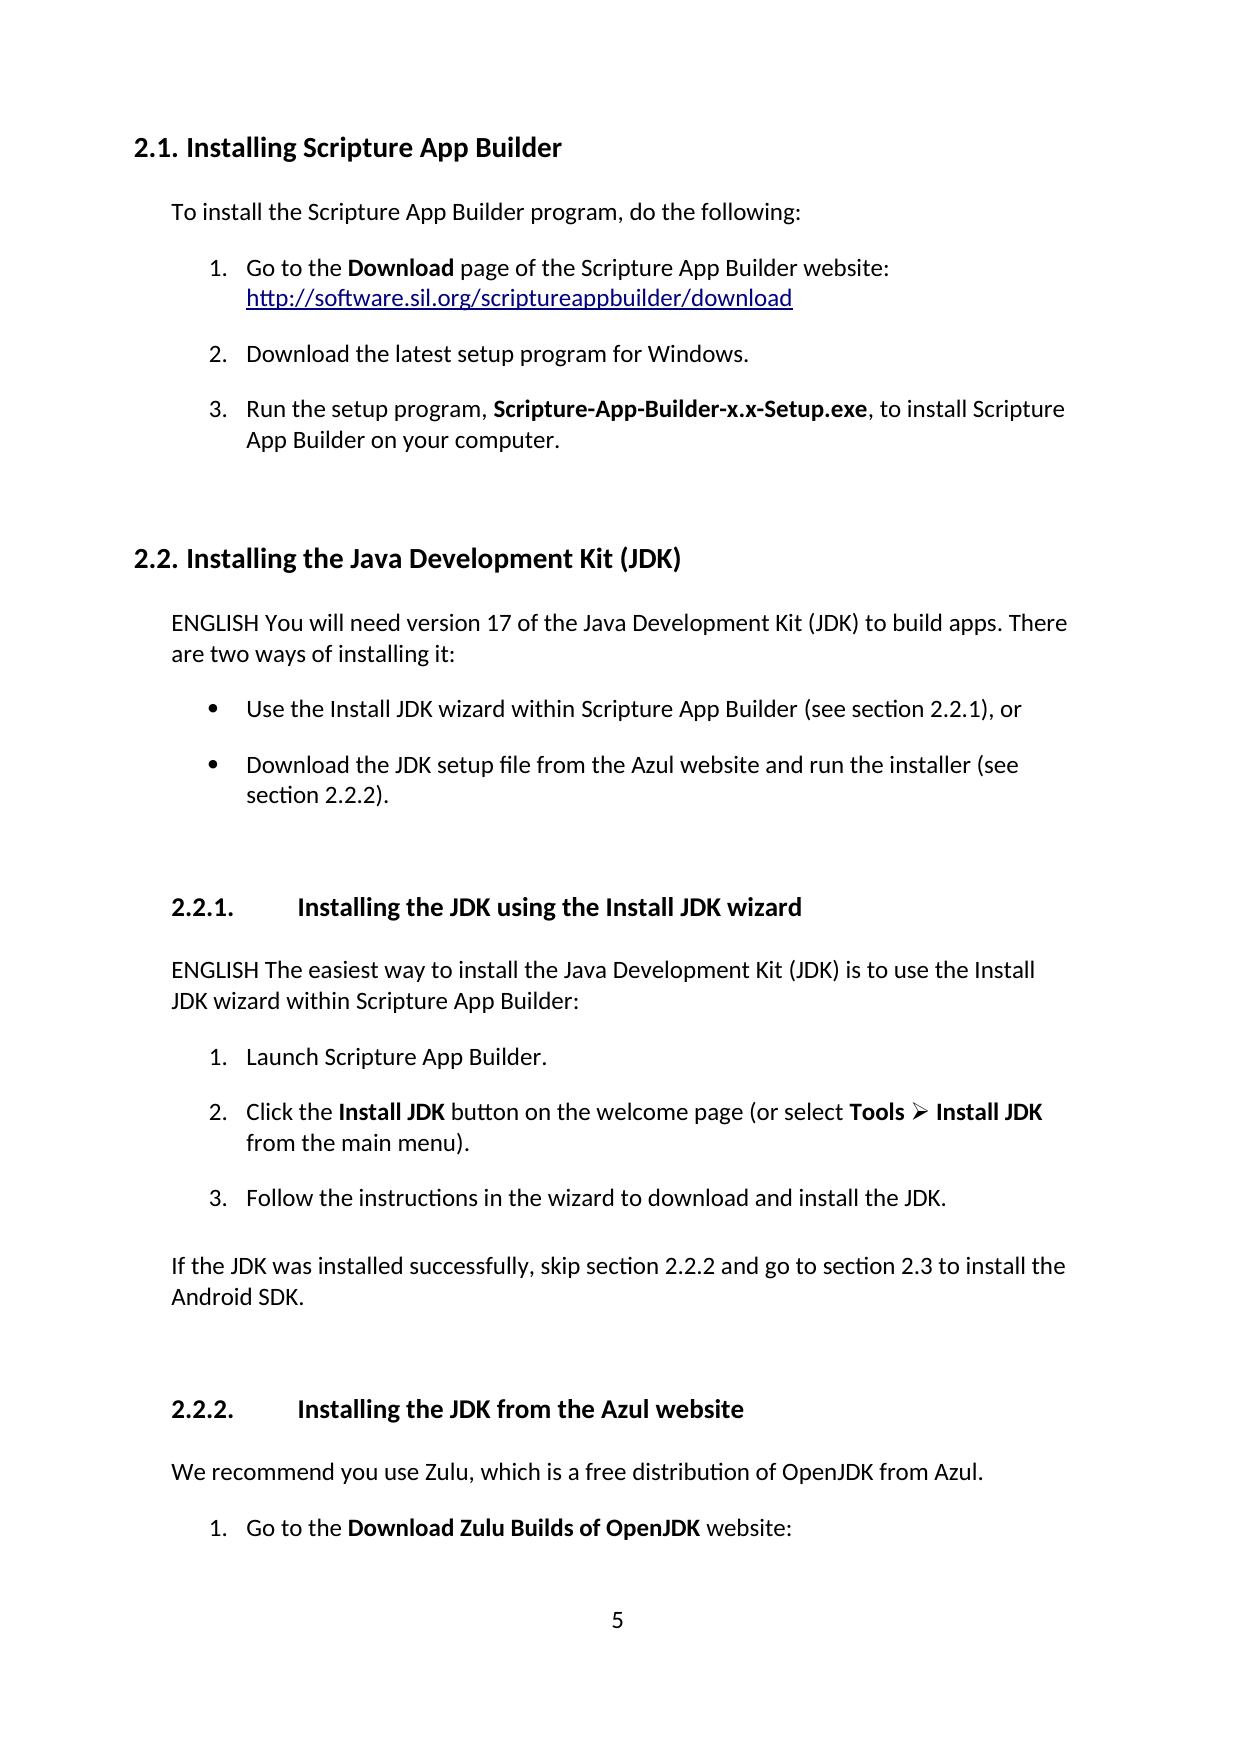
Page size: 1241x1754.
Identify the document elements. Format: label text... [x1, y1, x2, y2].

list Download the latest setup program for Windows. [209, 338, 1069, 368]
list Launch Scripture App Builder. [209, 1041, 1069, 1071]
list Click the Install JDK button on the welcome page (or select Tools  Install JDK from the main menu). [209, 1096, 1069, 1157]
text If the JDK was installed successfully, skip section 2.2.2 and go to section 2.3 to install the Android SDK. [171, 1250, 1069, 1311]
list Follow the instructions in the wizard to download and install the JDK. [209, 1182, 1069, 1213]
subtitle Installing the Java Development Kit (JDK) [134, 540, 1069, 576]
subtitle Installing the JDK from the Azul website [171, 1392, 1069, 1425]
list Go to the Download page of the Scripture App Builder website: http://software.sil.org/scriptureappbuilder/download [209, 252, 1069, 313]
text ENGLISH The easiest way to install the Java Development Kit (JDK) is to use the Install JDK wizard within Scripture App Builder: [171, 955, 1069, 1016]
text We recommend you use Zulu, which is a free distribution of OpenJDK from Azul. [171, 1456, 1069, 1487]
list Go to the Download Zulu Builds of OpenJDK website: [209, 1512, 1069, 1542]
list Run the setup program, Scripture-App-Builder-x.x-Setup.exe, to install Scripture App Builder on your computer. [209, 393, 1069, 454]
text ENGLISH You will need version 17 of the Java Development Kit (JDK) to build apps. There are two ways of installing it: [171, 607, 1069, 668]
subtitle Installing the JDK using the Install JDK wizard [171, 890, 1069, 923]
list Use the Install JDK wizard within Scripture App Builder (see section 2.2.1), or [209, 693, 1069, 724]
subtitle Installing Scripture App Builder [134, 129, 1069, 165]
list Download the JDK setup file from the Azul website and run the installer (see section 2.2.2). [209, 749, 1069, 810]
text To install the Scripture App Builder program, do the following: [171, 196, 1069, 227]
